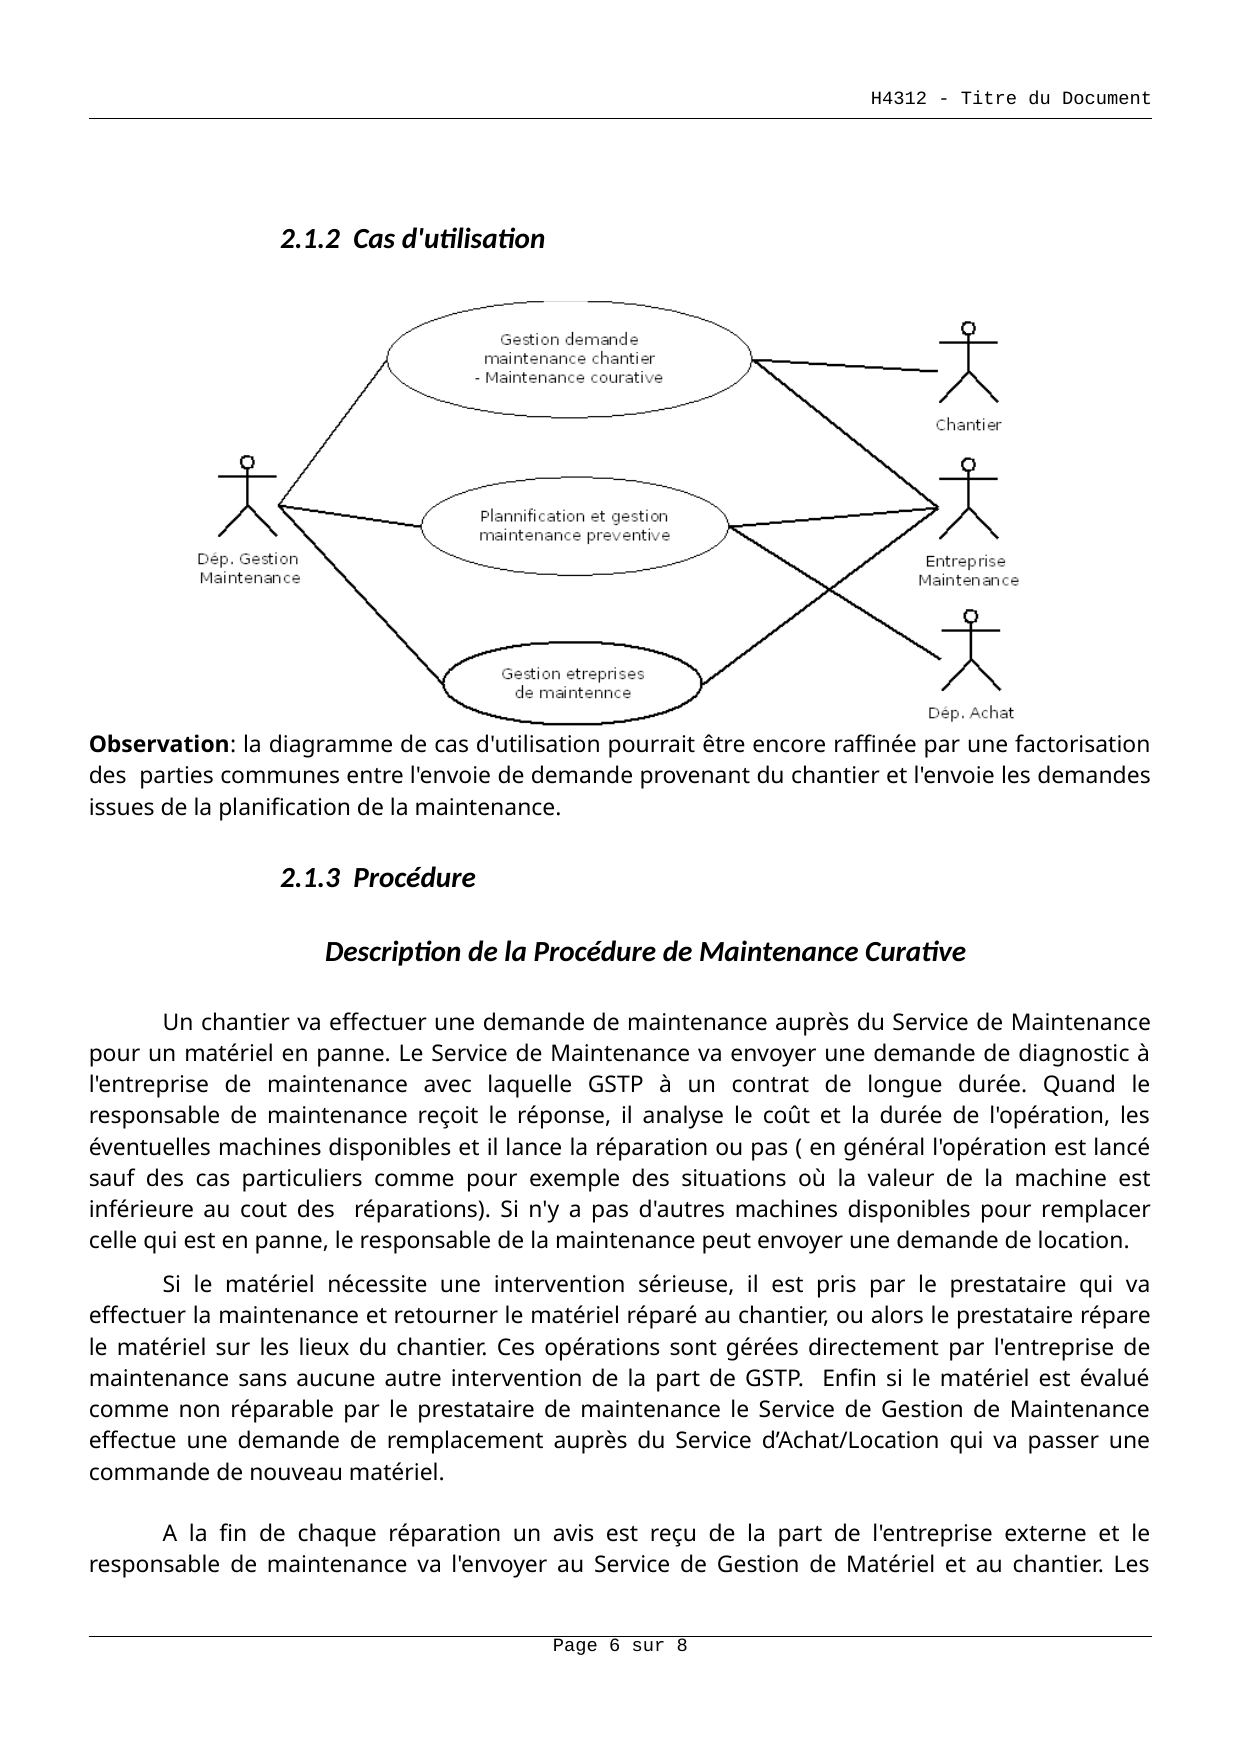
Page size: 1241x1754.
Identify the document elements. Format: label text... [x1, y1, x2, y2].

picture [196, 301, 1021, 729]
subtitle Procédure [280, 859, 1152, 895]
subtitle Description de la Procédure de Maintenance Curative [280, 933, 1152, 968]
text Observation: la diagramme de cas d'utilisation pourrait être encore raffinée par une factorisation des parties communes entre l'envoie de demande provenant du chantier et l'envoie les demandes issues de la planification de la maintenance. [88, 706, 1152, 822]
subtitle Cas d'utilisation [280, 221, 1152, 256]
text A la fin de chaque réparation un avis est reçu de la part de l'entreprise externe et le responsable de maintenance va l'envoyer au Service de Gestion de Matériel et au chantier. Les [88, 1516, 1152, 1579]
text Si le matériel nécessite une intervention sérieuse, il est pris par le prestataire qui va effectuer la maintenance et retourner le matériel réparé au chantier, ou alors le prestataire répare le matériel sur les lieux du chantier. Ces opérations sont gérées directement par l'entreprise de maintenance sans aucune autre intervention de la part de GSTP. Enfin si le matériel est évalué comme non réparable par le prestataire de maintenance le Service de Gestion de Maintenance effectue une demande de remplacement auprès du Service d’Achat/Location qui va passer une commande de nouveau matériel. [88, 1268, 1152, 1487]
text Un chantier va effectuer une demande de maintenance auprès du Service de Maintenance pour un matériel en panne. Le Service de Maintenance va envoyer une demande de diagnostic à l'entreprise de maintenance avec laquelle GSTP à un contrat de longue durée. Quand le responsable de maintenance reçoit le réponse, il analyse le coût et la durée de l'opération, les éventuelles machines disponibles et il lance la réparation ou pas ( en général l'opération est lancé sauf des cas particuliers comme pour exemple des situations où la valeur de la machine est inférieure au cout des réparations). Si n'y a pas d'autres machines disponibles pour remplacer celle qui est en panne, le responsable de la maintenance peut envoyer une demande de location. [88, 1006, 1152, 1256]
